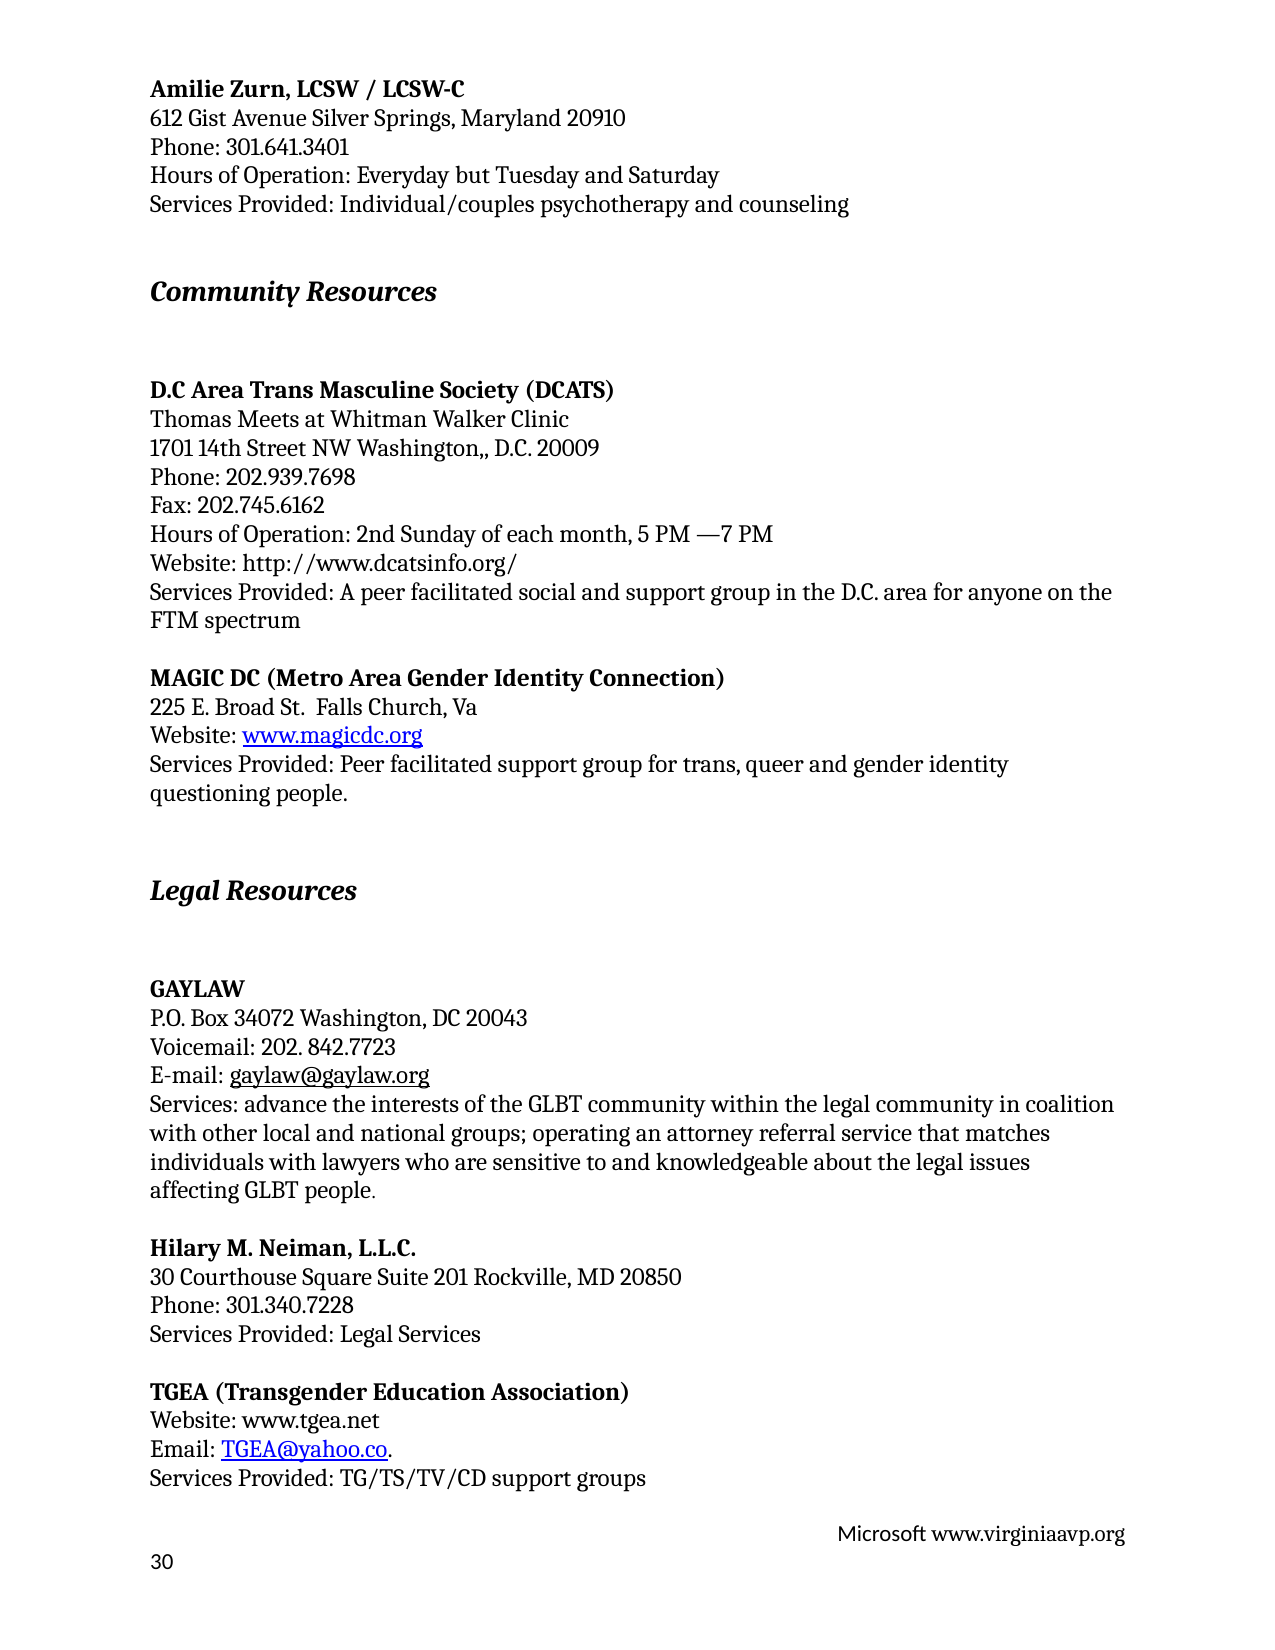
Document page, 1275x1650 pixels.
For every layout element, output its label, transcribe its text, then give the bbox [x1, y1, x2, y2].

text Phone: 202.939.7698 [150, 462, 1125, 491]
text Hours of Operation: 2nd Sunday of each month, 5 PM —7 PM [150, 520, 1125, 549]
text Amilie Zurn, LCSW / LCSW-C [150, 75, 1125, 104]
text Services: advance the interests of the GLBT community within the legal community in coalition with other local and national groups; operating an attorney referral service that matches individuals with lawyers who are sensitive to and knowledgeable about the legal issues affecting GLBT people. [150, 1090, 1125, 1205]
text Email: TGEA@yahoo.co. [150, 1435, 1125, 1464]
text D.C Area Trans Masculine Society (DCATS) [150, 376, 1125, 405]
text 225 E. Broad St. Falls Church, Va [150, 692, 1125, 721]
text Services Provided: Peer facilitated support group for trans, queer and gender identity questioning people. [150, 750, 1125, 807]
text 612 Gist Avenue Silver Springs, Maryland 20910 [150, 104, 1125, 132]
text Services Provided: A peer facilitated social and support group in the D.C. area for anyone on the FTM spectrum [150, 577, 1125, 635]
text Website: www.magicdc.org [150, 721, 1125, 750]
text 1701 14th Street NW Washington,, D.C. 20009 [150, 434, 1125, 462]
text Website: www.tgea.net [150, 1406, 1125, 1435]
text Fax: 202.745.6162 [150, 491, 1125, 520]
text P.O. Box 34072 Washington, DC 20043 Voicemail: 202. 842.7723 E-mail: gaylaw@gaylaw.org [150, 1004, 1125, 1090]
text Hilary M. Neiman, L.L.C. [150, 1234, 1125, 1263]
text Community Resources [150, 276, 1125, 309]
text MAGIC DC (Metro Area Gender Identity Connection) [150, 664, 1125, 692]
text Services Provided: Legal Services [150, 1320, 1125, 1349]
text Services Provided: Individual/couples psychotherapy and counseling [150, 190, 1125, 219]
text Phone: 301.641.3401 [150, 132, 1125, 161]
text Website: http://www.dcatsinfo.org/ [150, 549, 1125, 577]
text GAYLAW [150, 975, 1125, 1004]
text TGEA (Transgender Education Association) [150, 1378, 1125, 1406]
text Phone: 301.340.7228 [150, 1291, 1125, 1320]
text Hours of Operation: Everyday but Tuesday and Saturday [150, 161, 1125, 190]
text Services Provided: TG/TS/TV/CD support groups [150, 1464, 1125, 1493]
text Thomas Meets at Whitman Walker Clinic [150, 405, 1125, 434]
text Legal Resources [150, 874, 1125, 908]
text 30 Courthouse Square Suite 201 Rockville, MD 20850 [150, 1263, 1125, 1291]
